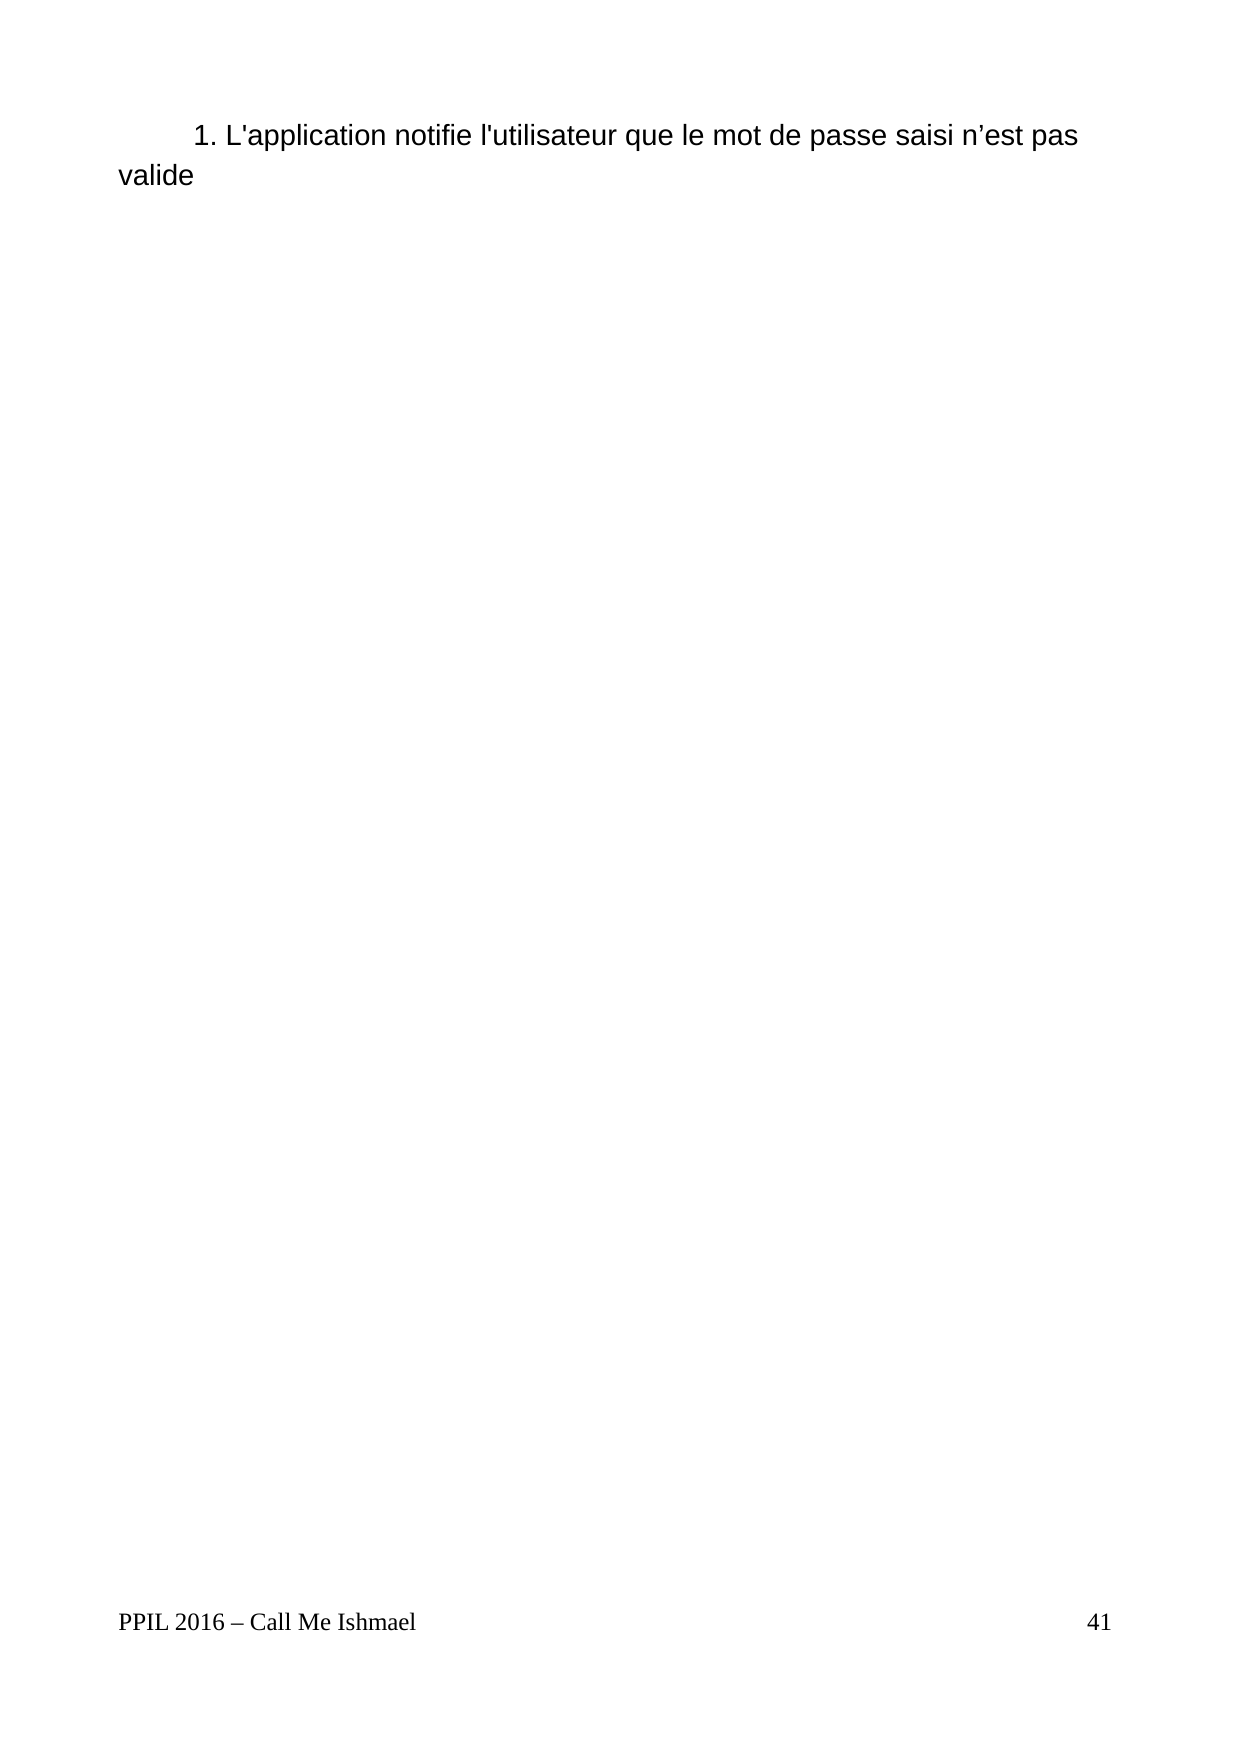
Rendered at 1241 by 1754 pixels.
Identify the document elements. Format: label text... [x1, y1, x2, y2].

text 1. L'application notifie l'utilisateur que le mot de passe saisi n’est pas valide [118, 118, 1122, 192]
